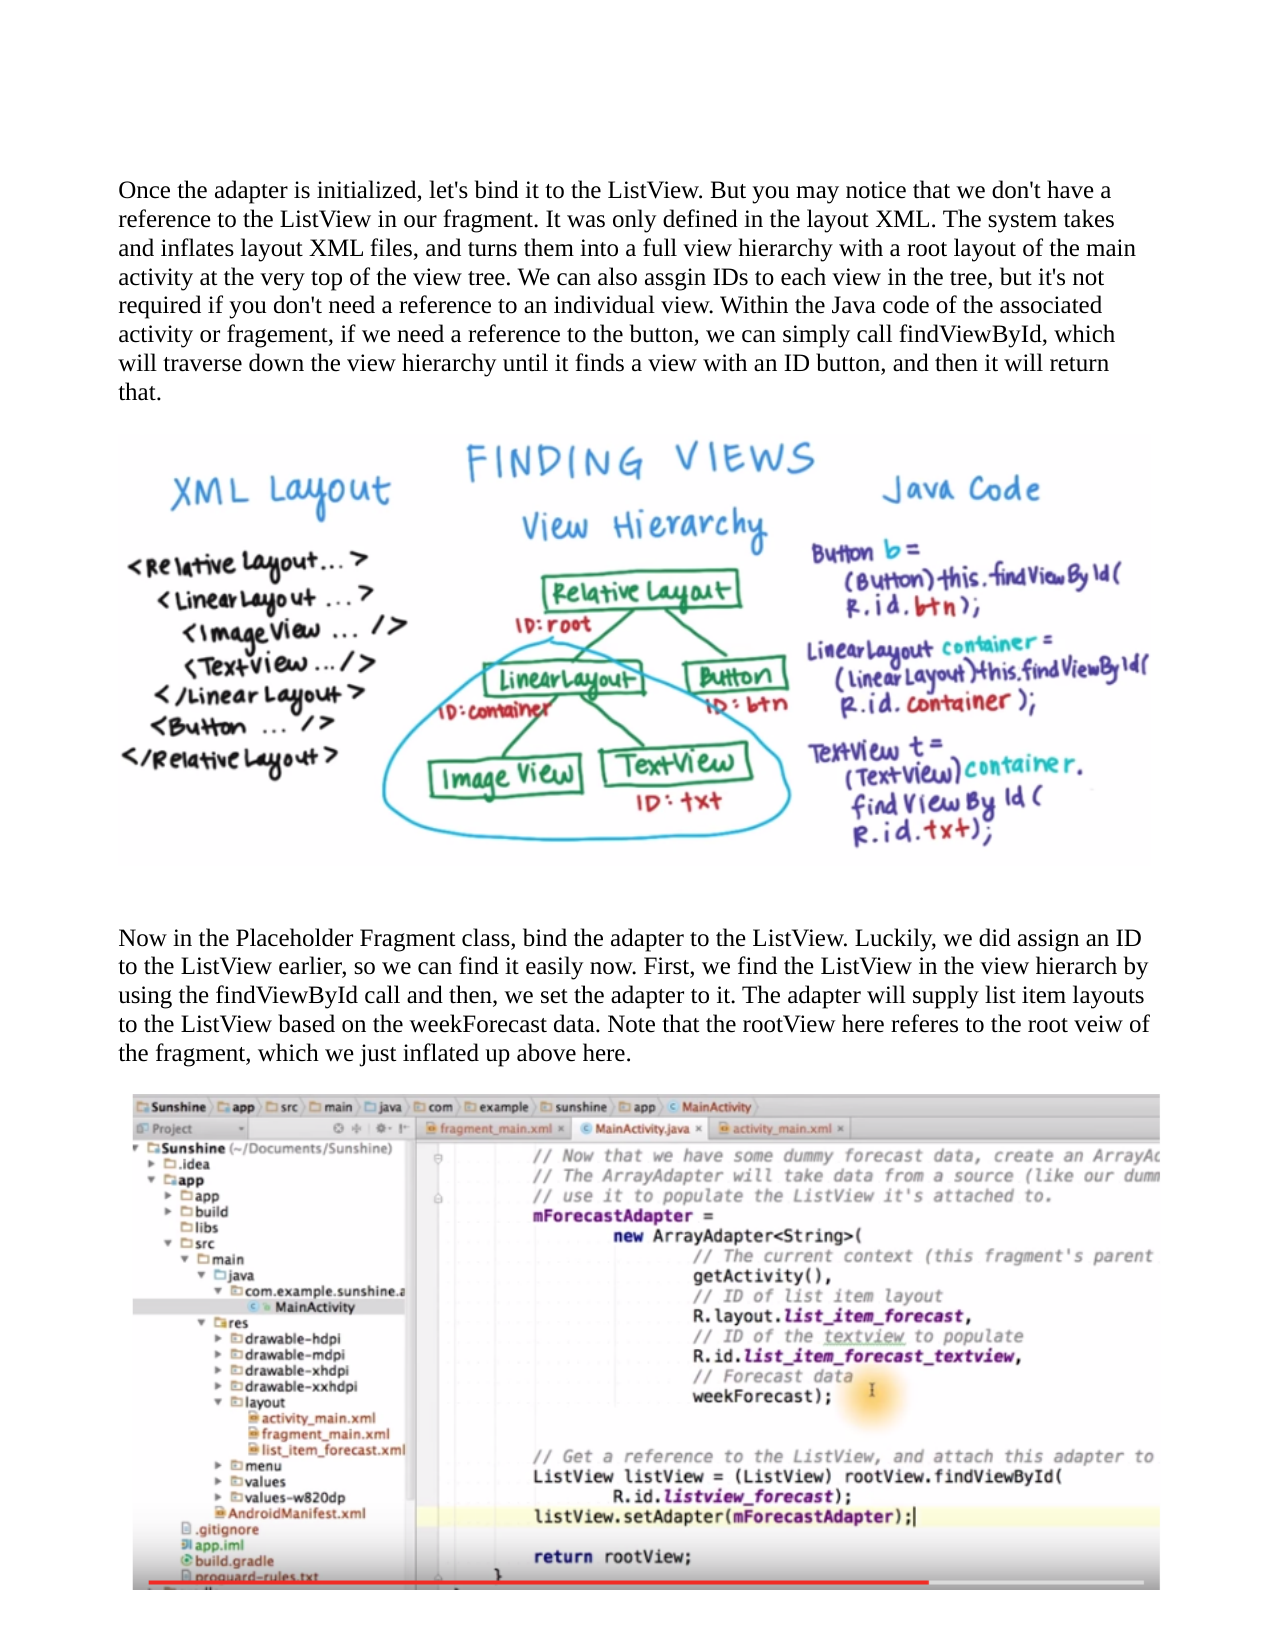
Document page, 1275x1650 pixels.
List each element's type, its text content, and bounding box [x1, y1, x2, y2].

picture [118, 434, 1157, 866]
text Once the adapter is initialized, let's bind it to the ListView. But you may notice that we don't have a reference to the ListView in our fragment. It was only defined in the layout XML. The system takes and inflates layout XML files, and turns them into a full view hierarchy with a root layout of the main activity at the very top of the view tree. We can also assgin IDs to each view in the tree, but it's not required if you don't need a reference to an individual view. Within the Java code of the associated activity or fragement, if we need a reference to the button, we can simply call findViewById, which will traverse down the view hierarchy until it finds a view with an ID button, and then it will return that. [118, 176, 1157, 406]
text Now in the Placeholder Fragment class, bind the adapter to the ListView. Luckily, we did assign an ID to the ListView earlier, so we can find it easily now. First, we find the ListView in the view hierarch by using the findViewById call and then, we set the adapter to it. The adapter will supply list item layouts to the ListView based on the weekForecast data. Note that the rootView here referes to the root veiw of the fragment, which we just inflated up above here. [118, 923, 1157, 1066]
picture [129, 1094, 1168, 1590]
